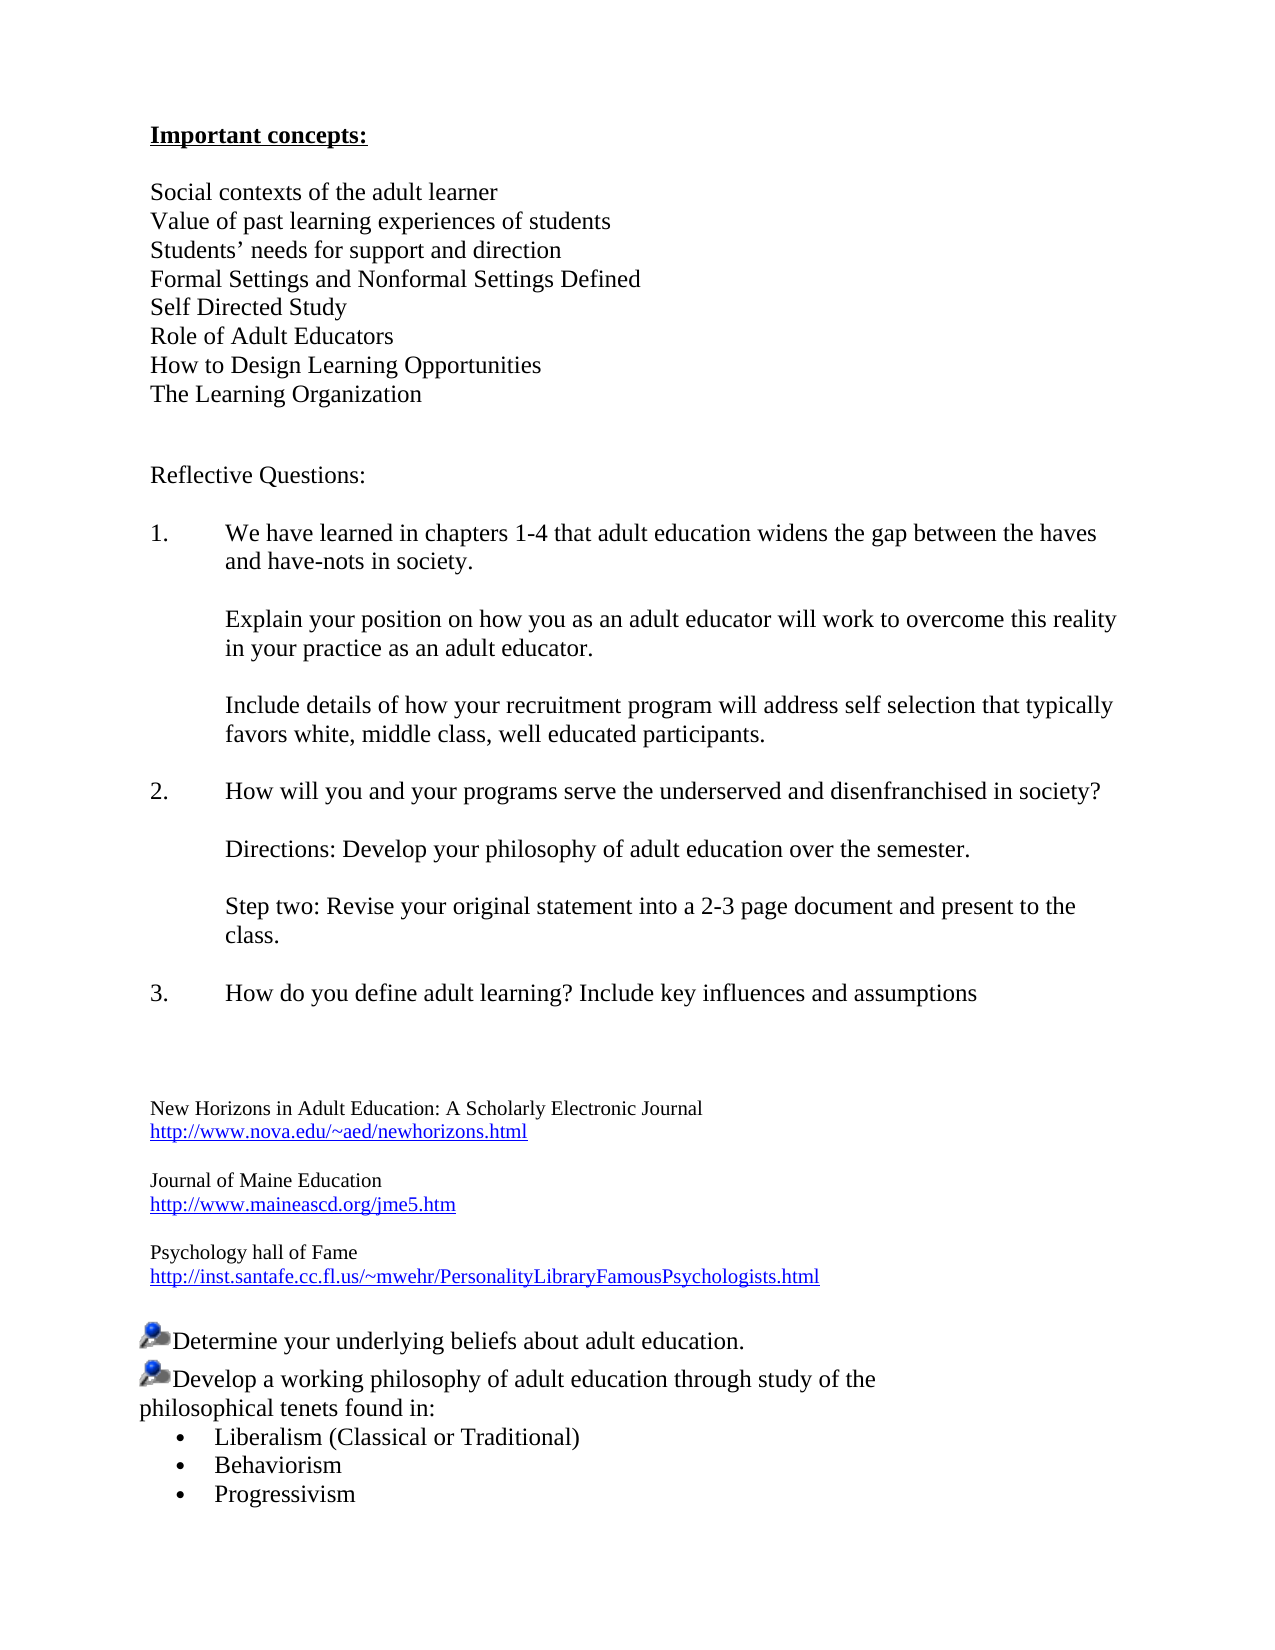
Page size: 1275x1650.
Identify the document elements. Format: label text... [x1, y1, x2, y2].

text Journal of Maine Education [150, 1168, 1125, 1192]
text Reflective Questions: [150, 460, 1125, 489]
picture [139, 1355, 172, 1388]
text http://www.nova.edu/~aed/newhorizons.html [150, 1119, 1125, 1143]
text http://inst.santafe.cc.fl.us/~mwehr/PersonalityLibraryFamousPsychologists.html [150, 1264, 1125, 1288]
text 2. How will you and your programs serve the underserved and disenfranchised in society? [150, 776, 1125, 805]
text Important concepts: [150, 120, 1050, 149]
text How to Design Learning Opportunities [150, 350, 1050, 379]
text Include details of how your recruitment program will address self selection that typically favors white, middle class, well educated participants. [225, 690, 1125, 748]
table_header Determine your underlying beliefs about adult education. Develop a working philosophy of adult education through study of the philosophical tenets found in: Liberalism (Classical or Traditional) Behaviorism Progressivism Humanism Radicalism (Reconstructionism) [135, 1312, 954, 1513]
text Value of past learning experiences of students [150, 206, 1050, 235]
picture [139, 1316, 172, 1350]
text New Horizons in Adult Education: A Scholarly Electronic Journal [150, 1095, 1125, 1119]
text Role of Adult Educators [150, 321, 1050, 350]
text Self Directed Study [150, 292, 1050, 321]
text Directions: Develop your philosophy of adult education over the semester. [150, 834, 1125, 863]
text Social contexts of the adult learner [150, 177, 1050, 206]
text Students’ needs for support and direction [150, 235, 1050, 264]
text Step two: Revise your original statement into a 2-3 page document and present to the class. [225, 891, 1125, 949]
text 1. We have learned in chapters 1-4 that adult education widens the gap between the haves and have-nots in society. [150, 518, 1125, 575]
text Explain your position on how you as an adult educator will work to overcome this reality in your practice as an adult educator. [225, 604, 1125, 661]
text http://www.maineascd.org/jme5.htm [150, 1192, 1125, 1216]
text 3. How do you define adult learning? Include key influences and assumptions [150, 978, 1050, 1006]
text Formal Settings and Nonformal Settings Defined [150, 264, 1050, 292]
text The Learning Organization [150, 379, 1050, 407]
text Psychology hall of Fame [150, 1240, 1125, 1264]
